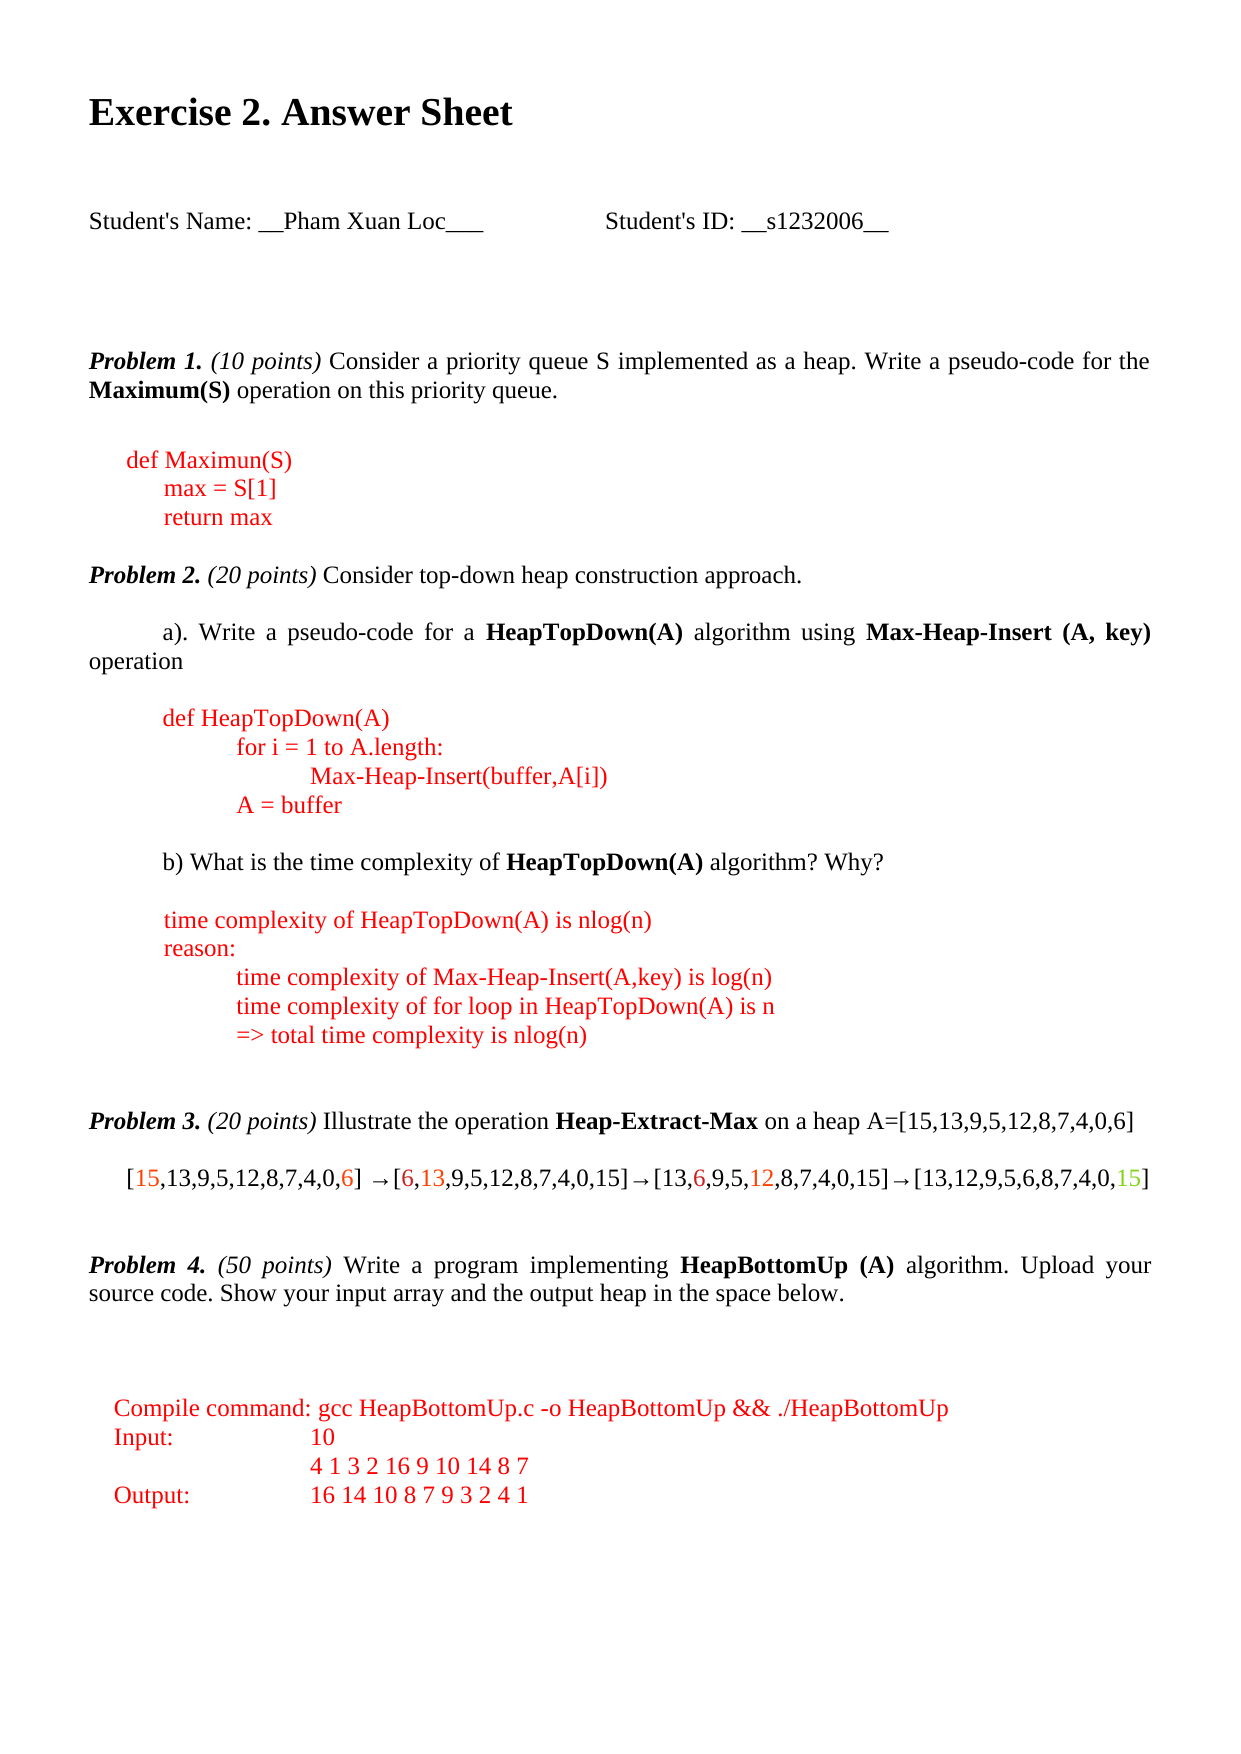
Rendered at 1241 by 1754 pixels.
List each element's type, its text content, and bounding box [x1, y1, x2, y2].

text Max-Heap-Insert(buffer,A[i]) [126, 761, 1151, 790]
text [15,13,9,5,12,8,7,4,0,6] →[6,13,9,5,12,8,7,4,0,15]→[13,6,9,5,12,8,7,4,0,15]→[13,12,9,5,6,8,7,4,0,15] [126, 1163, 1151, 1192]
text Output: 16 14 10 8 7 9 3 2 4 1 [89, 1480, 1151, 1508]
text a). Write a pseudo-code for a HeapTopDown(A) algorithm using Max-Heap-Insert (A, key) operation [89, 617, 1151, 675]
text A = buffer [126, 790, 1151, 818]
text for i = 1 to A.length: [126, 732, 1151, 761]
text reason: [126, 933, 1151, 962]
text time complexity of HeapTopDown(A) is nlog(n) [126, 905, 1151, 933]
text Problem 2. (20 points) Consider top-down heap construction approach. [89, 560, 1151, 588]
text time complexity of Max-Heap-Insert(A,key) is log(n) [126, 962, 1151, 991]
text time complexity of for loop in HeapTopDown(A) is n [126, 991, 1151, 1020]
text Problem 3. (20 points) Illustrate the operation Heap-Extract-Max on a heap A=[15,13,9,5,12,8,7,4,0,6] [89, 1106, 1151, 1135]
text max = S[1] [126, 473, 1151, 502]
text => total time complexity is nlog(n) [126, 1020, 1151, 1048]
text Exercise 2. Answer Sheet [89, 89, 1151, 134]
text Compile command: gcc HeapBottomUp.c -o HeapBottomUp && ./HeapBottomUp [89, 1393, 1151, 1422]
text Problem 4. (50 points) Write a program implementing HeapBottomUp (A) algorithm. Upload your source code. Show your input array and the output heap in the space below. [89, 1250, 1151, 1307]
text def Maximun(S) [126, 445, 1151, 473]
text Input: 10 [89, 1422, 1151, 1451]
text Student's Name: __Pham Xuan Loc___ Student's ID: __s1232006__ [89, 206, 1151, 235]
text Problem 1. (10 points) Consider a priority queue S implemented as a heap. Write a pseudo-code for the Maximum(S) operation on this priority queue. [89, 346, 1151, 403]
text b) What is the time complexity of HeapTopDown(A) algorithm? Why? [89, 847, 1151, 876]
text def HeapTopDown(A) [89, 703, 1151, 732]
text 4 1 3 2 16 9 10 14 8 7 [89, 1451, 1151, 1480]
text return max [126, 502, 1151, 531]
